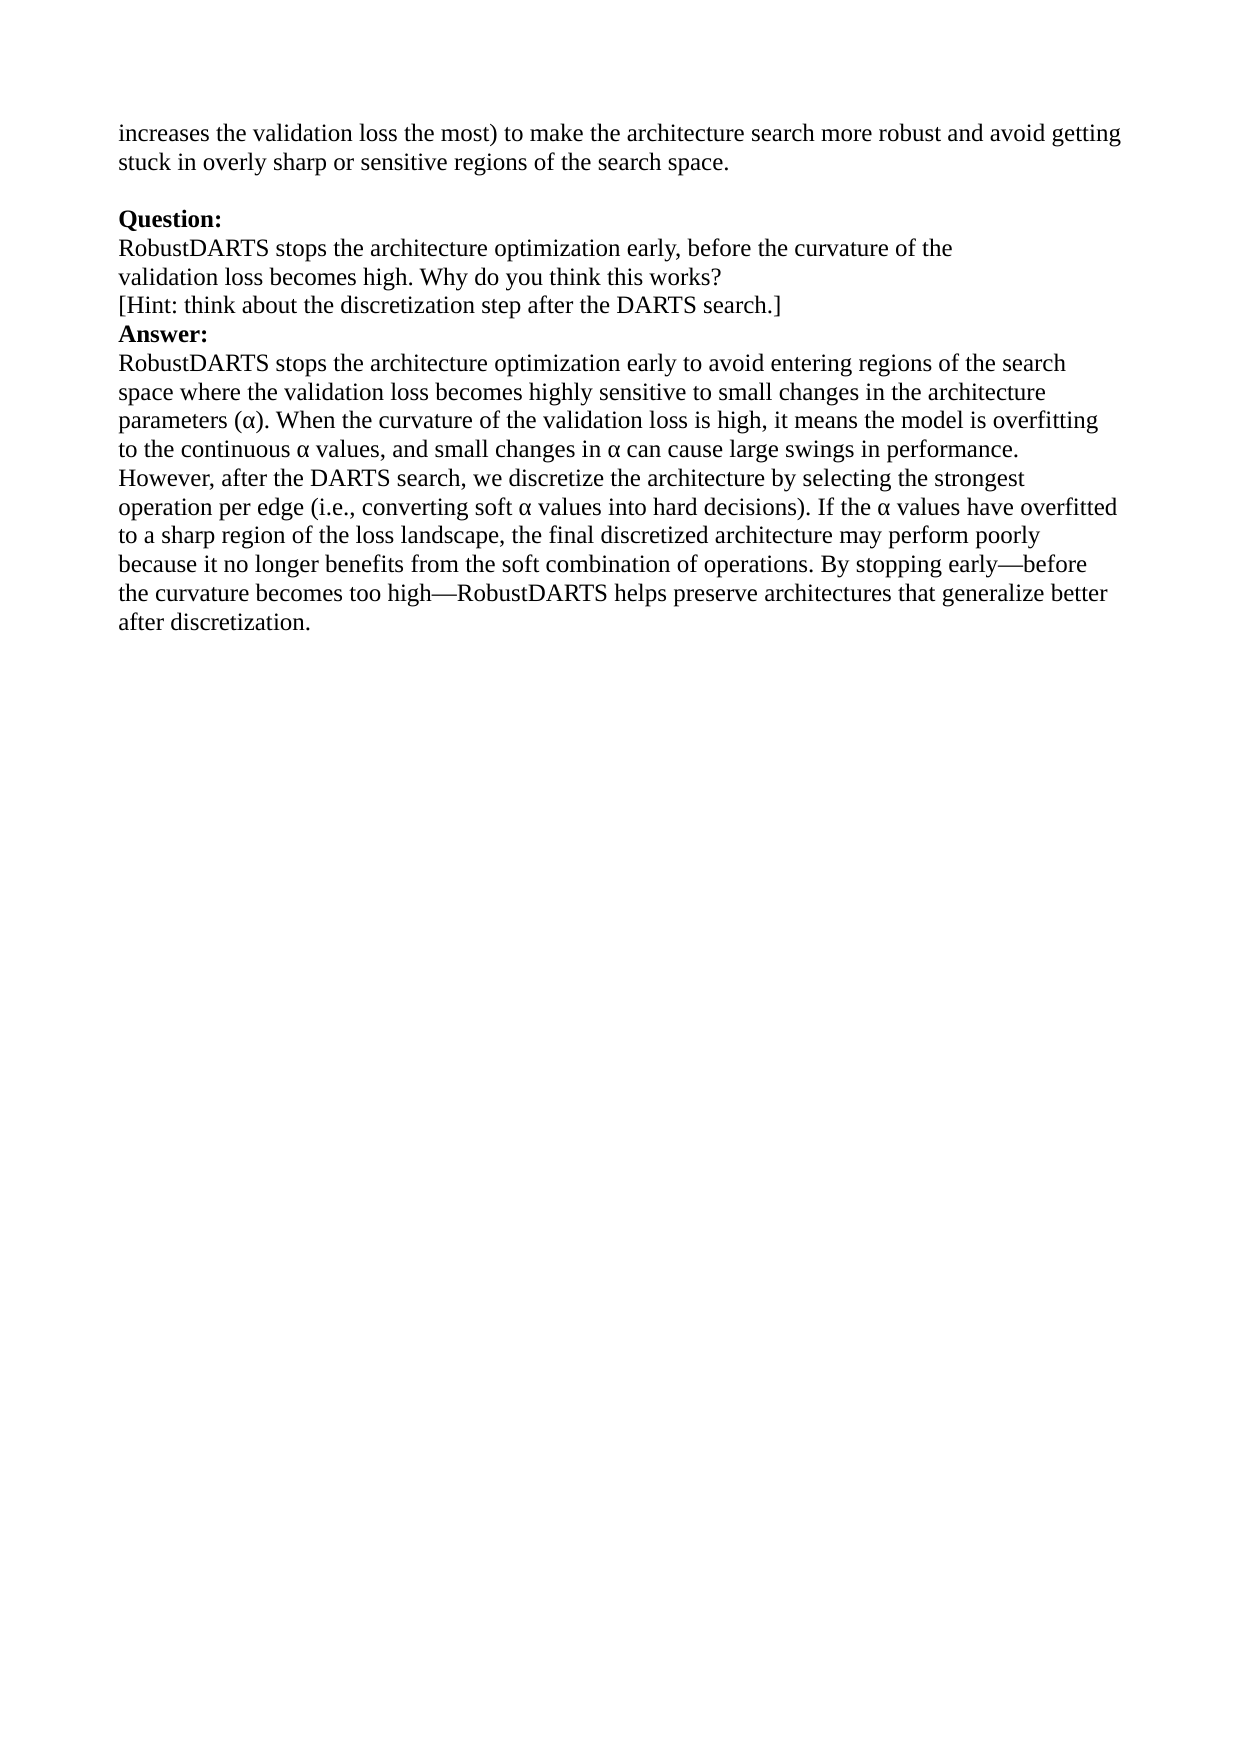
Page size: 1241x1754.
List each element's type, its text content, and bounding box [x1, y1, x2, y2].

text RobustDARTS stops the architecture optimization early, before the curvature of the [118, 233, 1122, 262]
text validation loss becomes high. Why do you think this works? [118, 262, 1122, 291]
text Answer: [118, 319, 1122, 348]
text [Hint: think about the discretization step after the DARTS search.] [118, 291, 1122, 319]
text Question: [118, 204, 1122, 233]
text increases the validation loss the most) to make the architecture search more robust and avoid getting stuck in overly sharp or sensitive regions of the search space. [118, 118, 1122, 176]
text RobustDARTS stops the architecture optimization early to avoid entering regions of the search space where the validation loss becomes highly sensitive to small changes in the architecture parameters (α). When the curvature of the validation loss is high, it means the model is overfitting to the continuous α values, and small changes in α can cause large swings in performance. However, after the DARTS search, we discretize the architecture by selecting the strongest operation per edge (i.e., converting soft α values into hard decisions). If the α values have overfitted to a sharp region of the loss landscape, the final discretized architecture may perform poorly because it no longer benefits from the soft combination of operations. By stopping early—before the curvature becomes too high—RobustDARTS helps preserve architectures that generalize better after discretization. [118, 348, 1122, 636]
